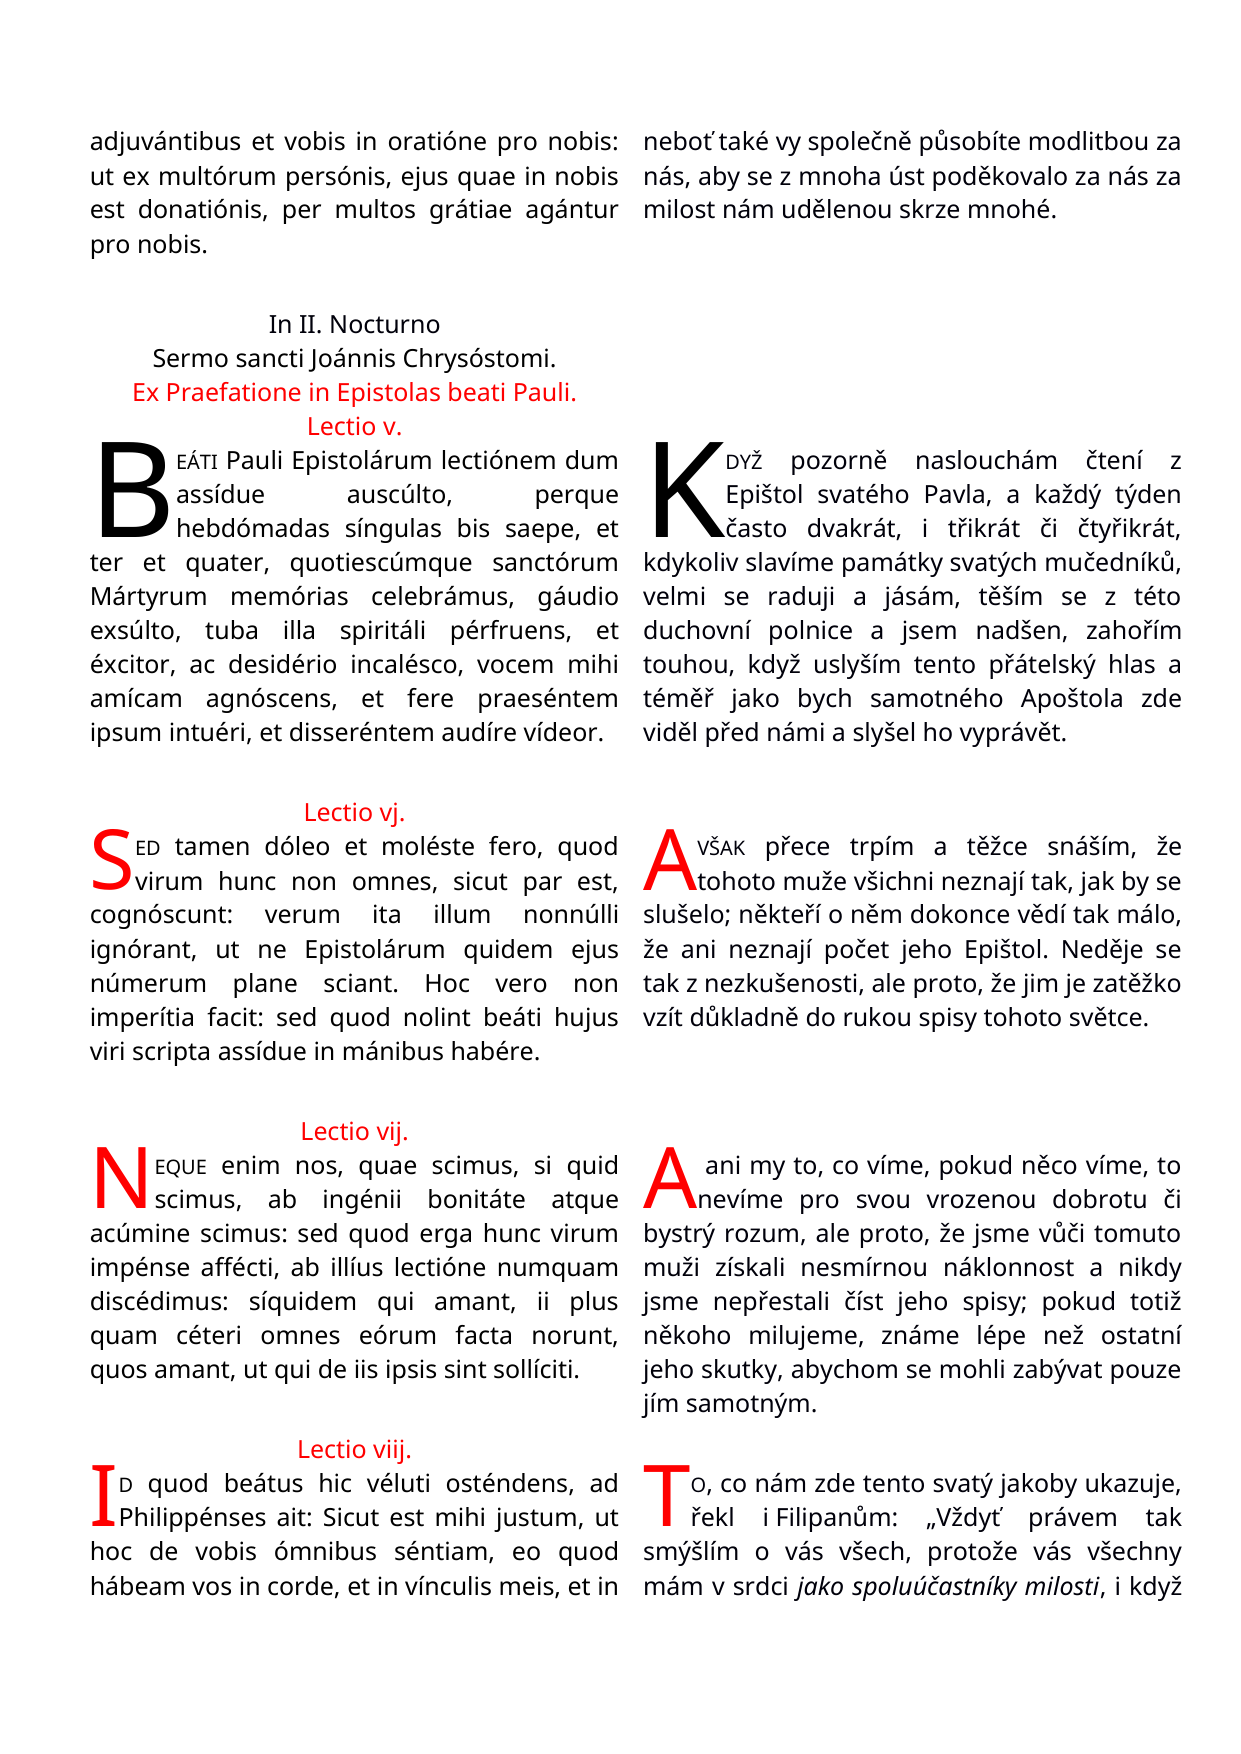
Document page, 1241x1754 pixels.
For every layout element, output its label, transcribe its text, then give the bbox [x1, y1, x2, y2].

table_cell neboť také vy společně působíte modlitbou za nás, aby se z mnoha úst poděkovalo za nás za milost nám udělenou skrze mnohé. [631, 118, 1194, 300]
table_cell Lectio vj. Sed tamen dóleo et moléste fero, quod virum hunc non omnes, sicut par est, cognóscunt: verum ita illum nonnúlli ignórant, ut ne Epistolárum quidem ejus númerum plane sciant. Hoc vero non imperítia facit: sed quod nolint beáti hujus viri scripta assídue in mánibus habére. [78, 789, 631, 1107]
table_cell Lectio vij. Neque enim nos, quae scimus, si quid scimus, ab ingénii bonitáte atque acúmine scimus: sed quod erga hunc virum impénse affécti, ab illíus lectióne numquam discédimus: síquidem qui amant, ii plus quam céteri omnes eórum facta norunt, quos amant, ut qui de iis ipsis sint sollíciti. [78, 1108, 631, 1426]
table_cell A ani my to, co víme, pokud něco víme, to nevíme pro svou vrozenou dobrotu či bystrý rozum, ale proto, že jsme vůči tomuto muži získali nesmírnou náklonnost a nikdy jsme nepřestali číst jeho spisy; pokud totiž někoho milujeme, známe lépe než ostatní jeho skutky, abychom se mohli zabývat pouze jím samotným. [631, 1108, 1194, 1426]
table_cell Lectio viij. Id quod beátus hic véluti osténdens, ad Philippénses ait: Sicut est mihi justum, ut hoc de vobis ómnibus séntiam, eo quod hábeam vos in corde, et in vínculis meis, et in [78, 1426, 631, 1608]
table_cell Avšak přece trpím a těžce snáším, že tohoto muže všichni neznají tak, jak by se slušelo; někteří o něm dokonce vědí tak málo, že ani neznají počet jeho Epištol. Neděje se tak z nezkušenosti, ale proto, že jim je zatěžko vzít důkladně do rukou spisy tohoto světce. [631, 789, 1194, 1107]
table_cell adjuvántibus et vobis in oratióne pro nobis: ut ex multórum persónis, ejus quae in nobis est donatiónis, per multos grátiae agántur pro nobis. [78, 118, 631, 300]
table_cell Když pozorně naslouchám čtení z Epištol svatého Pavla, a každý týden často dvakrát, i třikrát či čtyřikrát, kdykoliv slavíme památky svatých mučedníků, velmi se raduji a jásám, těším se z této duchovní polnice a jsem nadšen, zahořím touhou, když uslyším tento přátelský hlas a téměř jako bych samotného Apoštola zde viděl před námi a slyšel ho vyprávět. [631, 300, 1194, 789]
table_cell To, co nám zde tento svatý jakoby ukazuje, řekl i Filipanům: „Vždyť právem tak smýšlím o vás všech, protože vás všechny mám v srdci jako spoluúčastníky milosti, i když [631, 1426, 1194, 1608]
table_cell In II. Nocturno Sermo sancti Joánnis Chrysóstomi. Ex Praefatione in Epistolas beati Pauli. Lectio v. Beáti Pauli Epistolárum lectiónem dum assídue auscúlto, perque hebdómadas síngulas bis saepe, et ter et quater, quotiescúmque sanctórum Mártyrum memórias celebrámus, gáudio exsúlto, tuba illa spiritáli pérfruens, et éxcitor, ac desidério incalésco, vocem mihi amícam agnóscens, et fere praeséntem ipsum intuéri, et disseréntem audíre vídeor. [78, 300, 631, 789]
